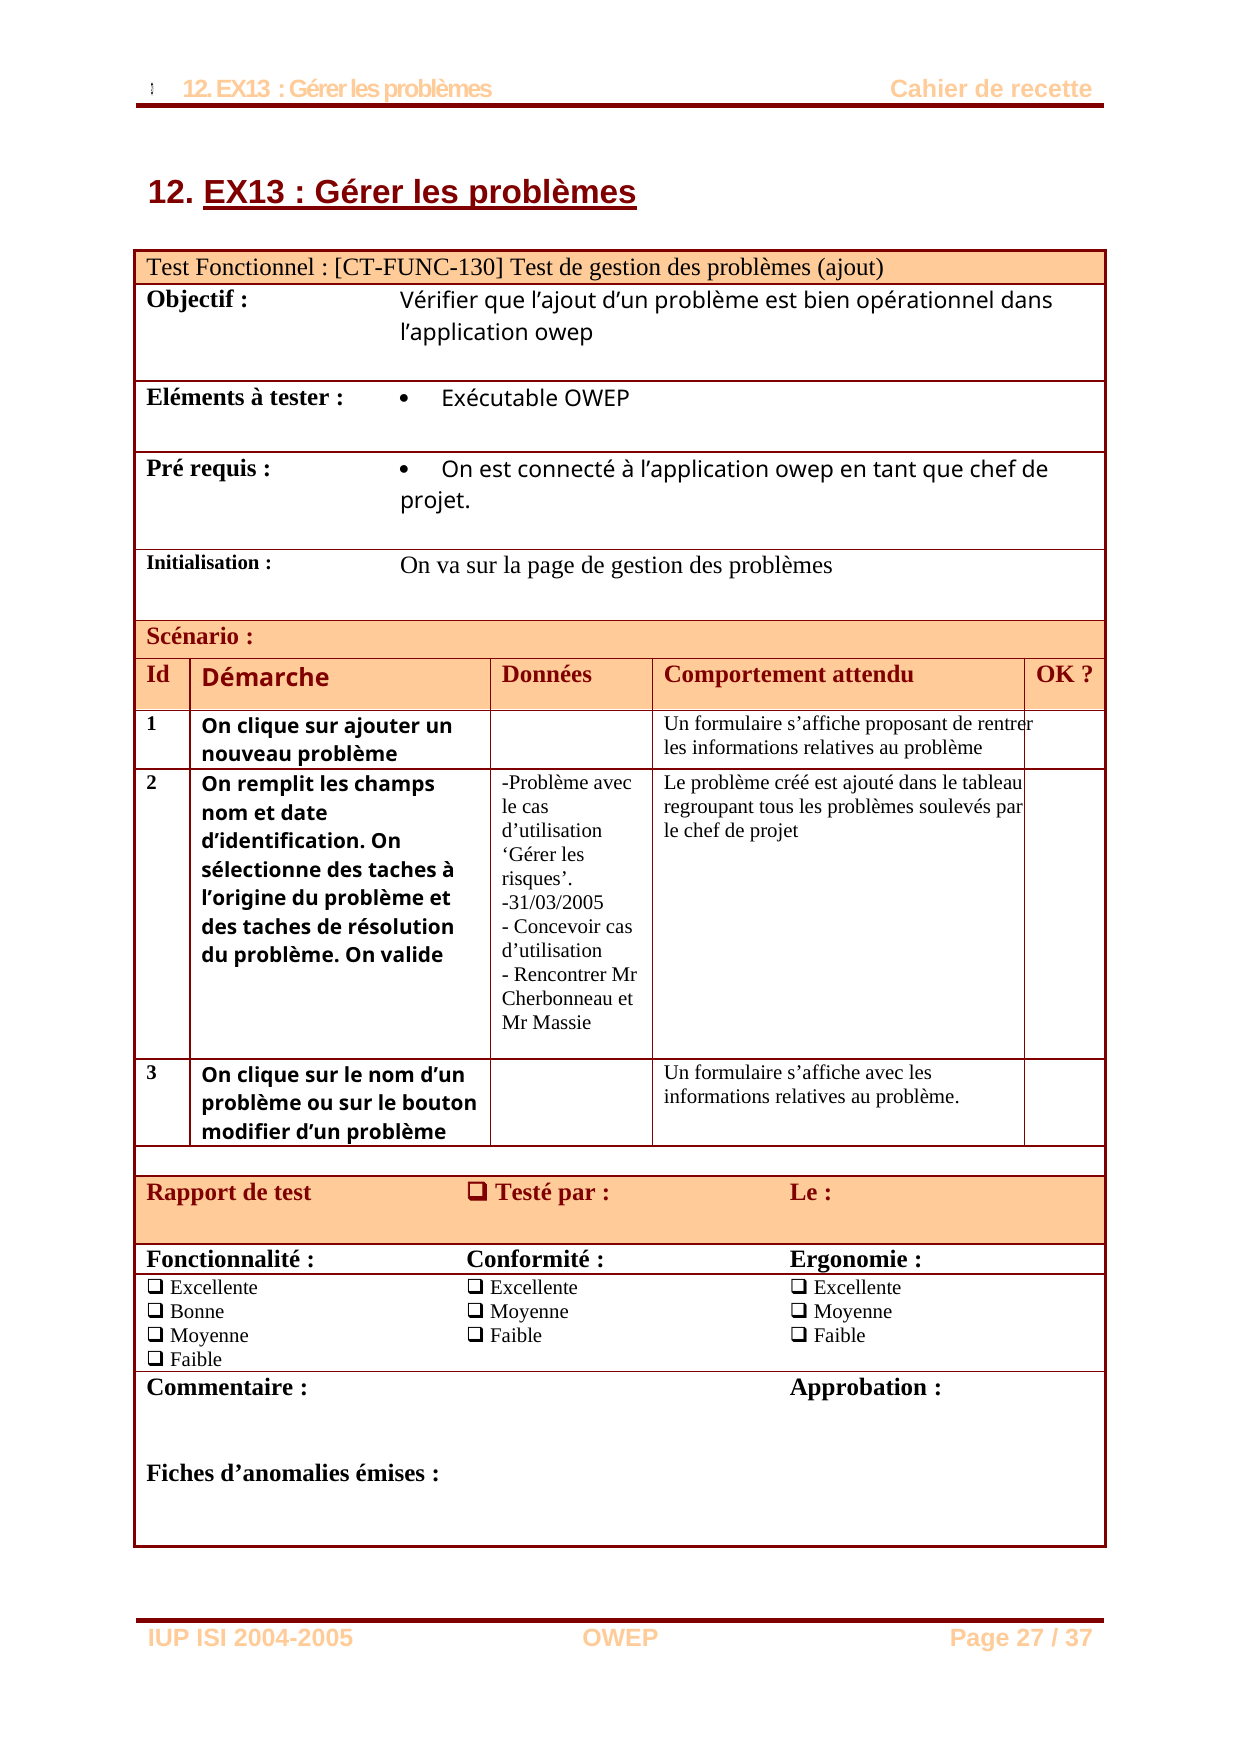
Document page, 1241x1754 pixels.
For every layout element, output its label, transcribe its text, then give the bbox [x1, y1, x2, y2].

table_cell OK ? [1025, 659, 1104, 709]
table_cell On clique sur le nom d’un problème ou sur le bouton modifier d’un problème [191, 1060, 490, 1145]
table_cell On clique sur ajouter un nouveau problème [191, 711, 490, 768]
table_cell  Testé par : [455, 1177, 778, 1243]
table_cell [136, 418, 388, 451]
table_cell [136, 515, 388, 548]
subtitle EX13 : Gérer les problèmes [148, 173, 1093, 211]
table_cell Rapport de test [136, 1177, 455, 1243]
table_cell [136, 347, 388, 380]
table_cell [136, 586, 388, 619]
table_cell 2 [136, 770, 189, 1058]
table_cell [491, 711, 652, 768]
table_cell [1025, 770, 1104, 1058]
table_cell Approbation : [778, 1372, 1104, 1545]
table_cell On est connecté à l’application owep en tant que chef de projet. [389, 453, 1104, 515]
table_cell [389, 586, 1104, 619]
table_cell Eléments à tester : [136, 382, 388, 418]
table_cell Un formulaire s’affiche proposant de rentrer les informations relatives au problème [653, 711, 1024, 768]
table_cell Démarche [191, 659, 490, 709]
table_cell On remplit les champs nom et date d’identification. On sélectionne des taches à l’origine du problème et des taches de résolution du problème. On valide [191, 770, 490, 1058]
table_cell Le problème créé est ajouté dans le tableau regroupant tous les problèmes soulevés par le chef de projet [653, 770, 1024, 1058]
table_header Test Fonctionnel : [CT-FUNC-130] Test de gestion des problèmes (ajout) [136, 252, 1104, 283]
table_cell Un formulaire s’affiche avec les informations relatives au problème. [653, 1060, 1024, 1145]
table_cell Vérifier que l’ajout d’un problème est bien opérationnel dans l’application owep [389, 285, 1104, 347]
table_cell  Excellente  Moyenne  Faible [455, 1275, 778, 1371]
table_cell Comportement attendu [653, 659, 1024, 709]
table_cell Données [491, 659, 652, 709]
table_cell Exécutable OWEP [389, 382, 1104, 418]
table_cell Scénario : [136, 621, 1104, 658]
table_cell Ergonomie : [778, 1245, 1104, 1273]
table_cell [389, 515, 1104, 548]
table_cell [136, 1147, 1104, 1175]
table_cell On va sur la page de gestion des problèmes [389, 550, 1104, 586]
table_cell -Problème avec le cas d’utilisation ‘Gérer les risques’. -31/03/2005 - Concevoir cas d’utilisation - Rencontrer Mr Cherbonneau et Mr Massie [491, 770, 652, 1058]
table_cell [491, 1060, 652, 1145]
table_cell  Excellente  Bonne  Moyenne  Faible [136, 1275, 455, 1371]
table_cell [389, 418, 1104, 451]
table_cell [389, 347, 1104, 380]
table_cell Objectif : [136, 285, 388, 347]
table_cell Conformité : [455, 1245, 778, 1273]
table_cell Le : [778, 1177, 1104, 1243]
table_cell  Excellente  Moyenne  Faible [778, 1275, 1104, 1371]
table_cell Id [136, 659, 189, 709]
table_cell [1025, 1060, 1104, 1145]
table_cell Initialisation : [136, 550, 388, 586]
table_cell [1025, 711, 1104, 768]
table_cell Fonctionnalité : [136, 1245, 455, 1273]
table_cell Pré requis : [136, 453, 388, 515]
table_cell 3 [136, 1060, 189, 1145]
table_cell 1 [136, 711, 189, 768]
table_cell Commentaire : Fiches d’anomalies émises : [136, 1372, 778, 1545]
